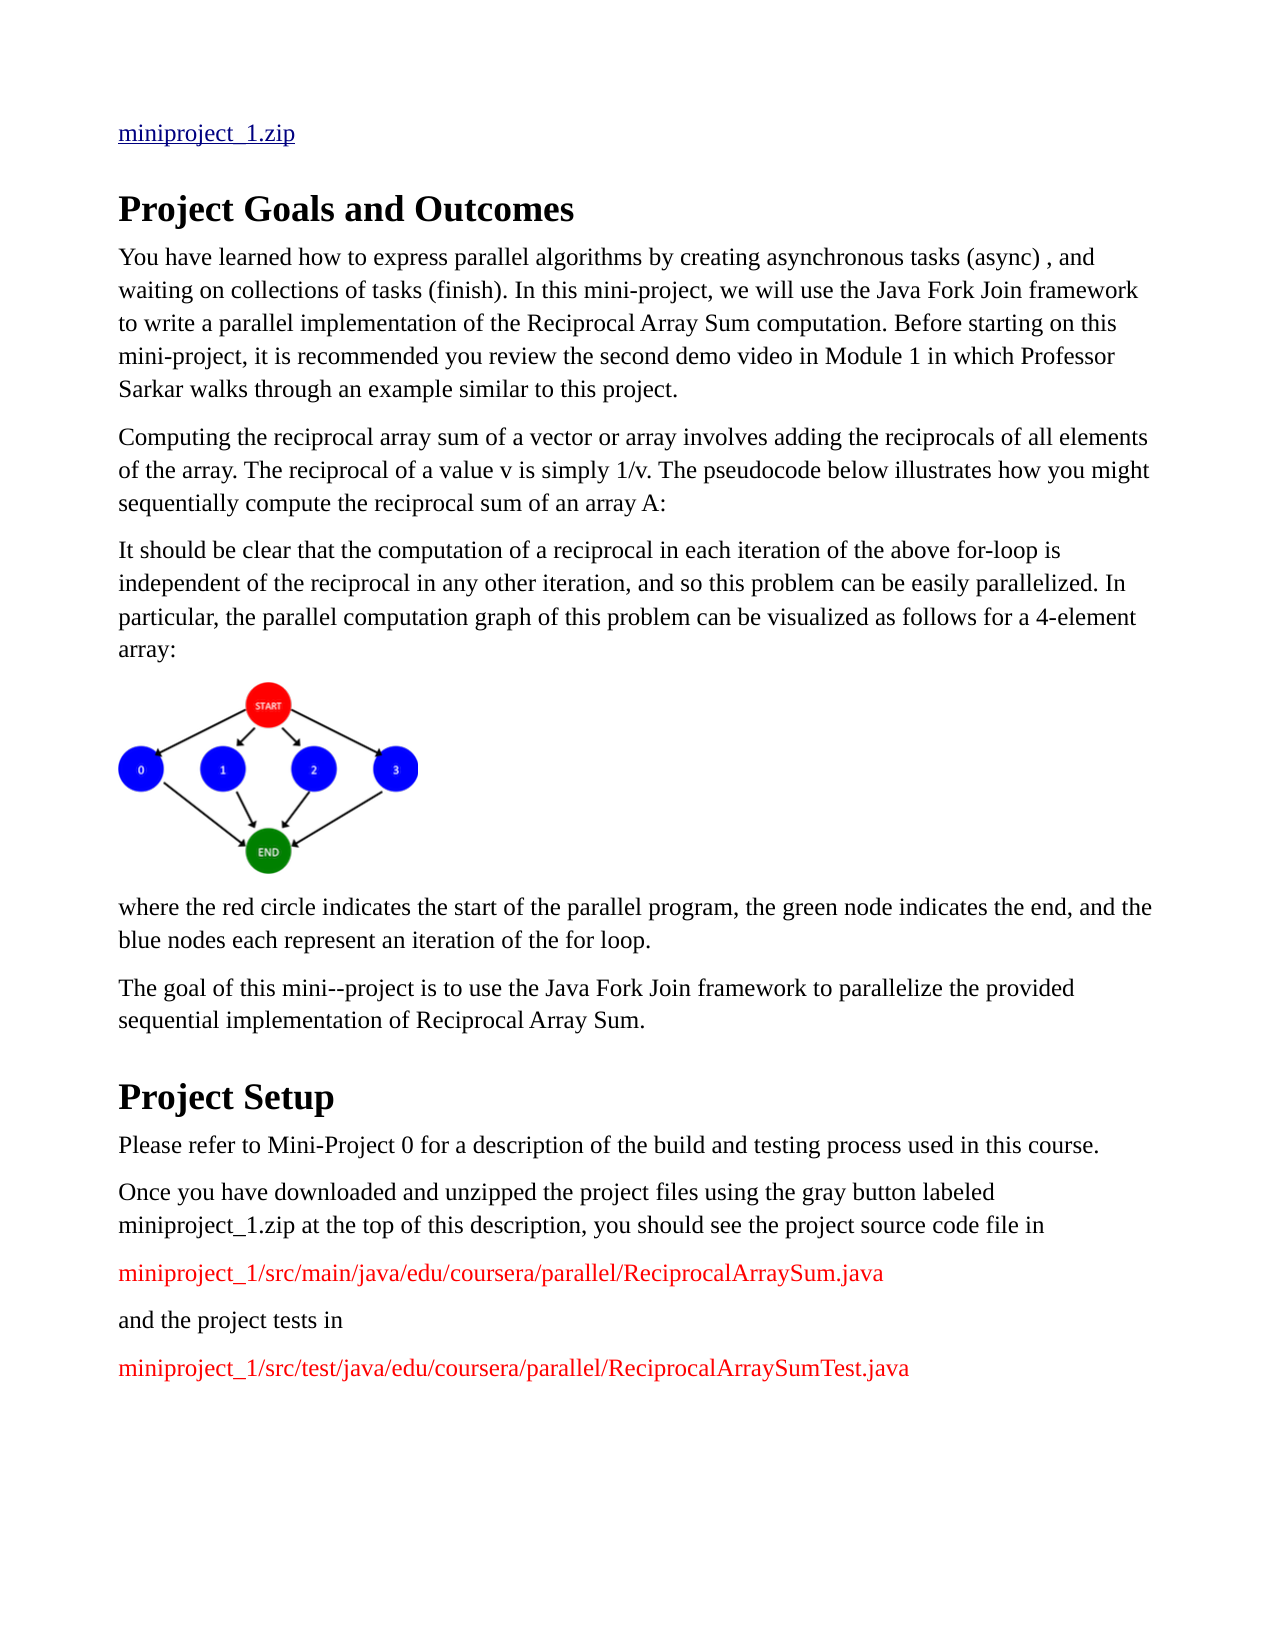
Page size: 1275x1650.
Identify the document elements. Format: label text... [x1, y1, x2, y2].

text where the red circle indicates the start of the parallel program, the green node indicates the end, and the blue nodes each represent an iteration of the for loop. [118, 892, 1157, 954]
text It should be clear that the computation of a reciprocal in each iteration of the above for-loop is independent of the reciprocal in any other iteration, and so this problem can be easily parallelized. In particular, the parallel computation graph of this problem can be visualized as follows for a 4-­element array: [118, 536, 1157, 663]
text You have learned how to express parallel algorithms by creating asynchronous tasks (async) , and waiting on collections of tasks (finish). In this mini-project, we will use the Java Fork Join framework to write a parallel implementation of the Reciprocal Array Sum computation. Before starting on this mini-project, it is recommended you review the second demo video in Module 1 in which Professor Sarkar walks through an example similar to this project. [118, 242, 1157, 403]
subtitle Project Goals and Outcomes [118, 187, 1157, 230]
subtitle Project Setup [118, 1074, 1157, 1117]
text and the project tests in [118, 1306, 1157, 1334]
text miniproject_1.zip [118, 118, 1157, 147]
text Once you have downloaded and unzipped the project files using the gray button labeled miniproject_1.zip at the top of this description, you should see the project source code file in [118, 1177, 1157, 1239]
text Please refer to Mini-Project 0 for a description of the build and testing process used in this course. [118, 1130, 1157, 1158]
picture [118, 682, 418, 874]
text The goal of this mini-­‐project is to use the Java Fork Join framework to parallelize the provided sequential implementation of Reciprocal Array Sum. [118, 973, 1157, 1034]
text Computing the reciprocal array sum of a vector or array involves adding the reciprocals of all elements of the array. The reciprocal of a value v is simply 1/v. The pseudocode below illustrates how you might sequentially compute the reciprocal sum of an array A: [118, 422, 1157, 517]
text miniproject_1/src/main/java/edu/coursera/parallel/ReciprocalArraySum.java [118, 1258, 1157, 1287]
text miniproject_1/src/test/java/edu/coursera/parallel/ReciprocalArraySumTest.java [118, 1353, 1157, 1382]
